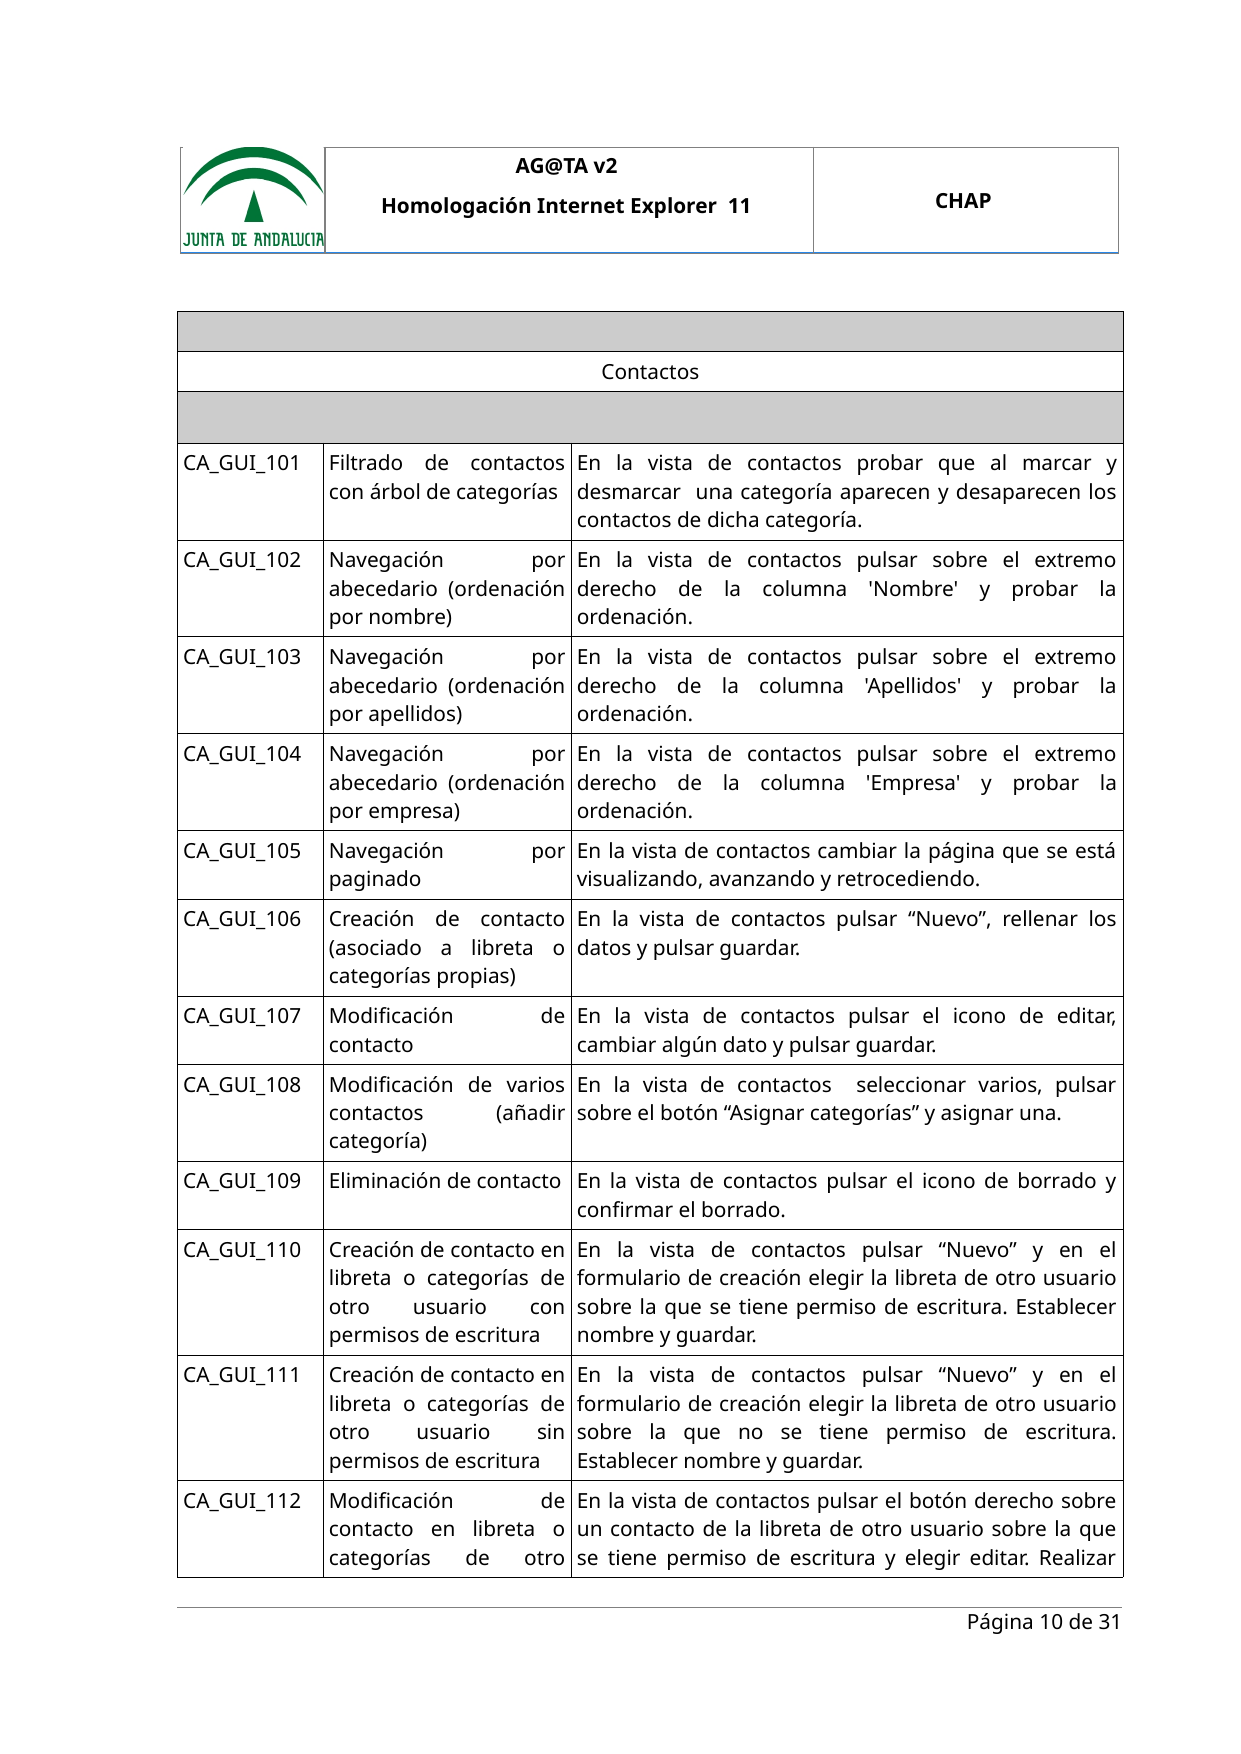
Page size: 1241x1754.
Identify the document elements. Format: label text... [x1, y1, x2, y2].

table_cell CA_GUI_109 [178, 1162, 323, 1229]
table_cell CA_GUI_103 [178, 637, 323, 733]
table_cell Modificación de contacto [324, 997, 571, 1064]
table_cell En la vista de contactos pulsar “Nuevo”, rellenar los datos y pulsar guardar. [572, 900, 1123, 996]
table_cell CA_GUI_105 [178, 831, 323, 899]
table_cell CA_GUI_107 [178, 997, 323, 1064]
table_cell Eliminación de contacto [324, 1162, 571, 1229]
table_cell Navegación por abecedario (ordenación por nombre) [324, 541, 571, 636]
table_cell Modificación de varios contactos (añadir categoría) [324, 1065, 571, 1161]
table_cell En la vista de contactos pulsar el icono de borrado y confirmar el borrado. [572, 1162, 1123, 1229]
table_cell CA_GUI_111 [178, 1356, 323, 1480]
table_cell Navegación por paginado [324, 831, 571, 899]
picture [183, 147, 324, 246]
table_cell En la vista de contactos pulsar “Nuevo” y en el formulario de creación elegir la libreta de otro usuario sobre la que se tiene permiso de escritura. Establecer nombre y guardar. [572, 1230, 1123, 1354]
table_cell CA_GUI_110 [178, 1230, 323, 1354]
table_cell [178, 392, 1123, 443]
table_cell En la vista de contactos pulsar “Nuevo” y en el formulario de creación elegir la libreta de otro usuario sobre la que no se tiene permiso de escritura. Establecer nombre y guardar. [572, 1356, 1123, 1480]
table_cell En la vista de contactos seleccionar varios, pulsar sobre el botón “Asignar categorías” y asignar una. [572, 1065, 1123, 1161]
table_cell CA_GUI_104 [178, 734, 323, 830]
table_cell En la vista de contactos pulsar el icono de editar, cambiar algún dato y pulsar guardar. [572, 997, 1123, 1064]
table_cell En la vista de contactos pulsar sobre el extremo derecho de la columna 'Nombre' y probar la ordenación. [572, 541, 1123, 636]
table_cell Creación de contacto en libreta o categorías de otro usuario sin permisos de escritura [324, 1356, 571, 1480]
table_cell CA_GUI_106 [178, 900, 323, 996]
table_cell Contactos [178, 352, 1123, 391]
table_cell Navegación por abecedario (ordenación por apellidos) [324, 637, 571, 733]
table_cell CA_GUI_108 [178, 1065, 323, 1161]
table_cell En la vista de contactos cambiar la página que se está visualizando, avanzando y retrocediendo. [572, 831, 1123, 899]
table_cell En la vista de contactos pulsar sobre el extremo derecho de la columna 'Apellidos' y probar la ordenación. [572, 637, 1123, 733]
table_cell CA_GUI_101 [178, 444, 323, 539]
table_cell En la vista de contactos pulsar el botón derecho sobre un contacto de la libreta de otro usuario sobre la que se tiene permiso de escritura y elegir editar. Realizar [572, 1481, 1123, 1577]
table_cell Creación de contacto (asociado a libreta o categorías propias) [324, 900, 571, 996]
table_cell CA_GUI_102 [178, 541, 323, 636]
table_cell [178, 312, 1123, 351]
table_cell Modificación de contacto en libreta o categorías de otro [324, 1481, 571, 1577]
table_cell CA_GUI_112 [178, 1481, 323, 1577]
table_cell En la vista de contactos probar que al marcar y desmarcar una categoría aparecen y desaparecen los contactos de dicha categoría. [572, 444, 1123, 539]
table_cell Navegación por abecedario (ordenación por empresa) [324, 734, 571, 830]
table_cell Creación de contacto en libreta o categorías de otro usuario con permisos de escritura [324, 1230, 571, 1354]
table_cell En la vista de contactos pulsar sobre el extremo derecho de la columna 'Empresa' y probar la ordenación. [572, 734, 1123, 830]
table_cell Filtrado de contactos con árbol de categorías [324, 444, 571, 539]
